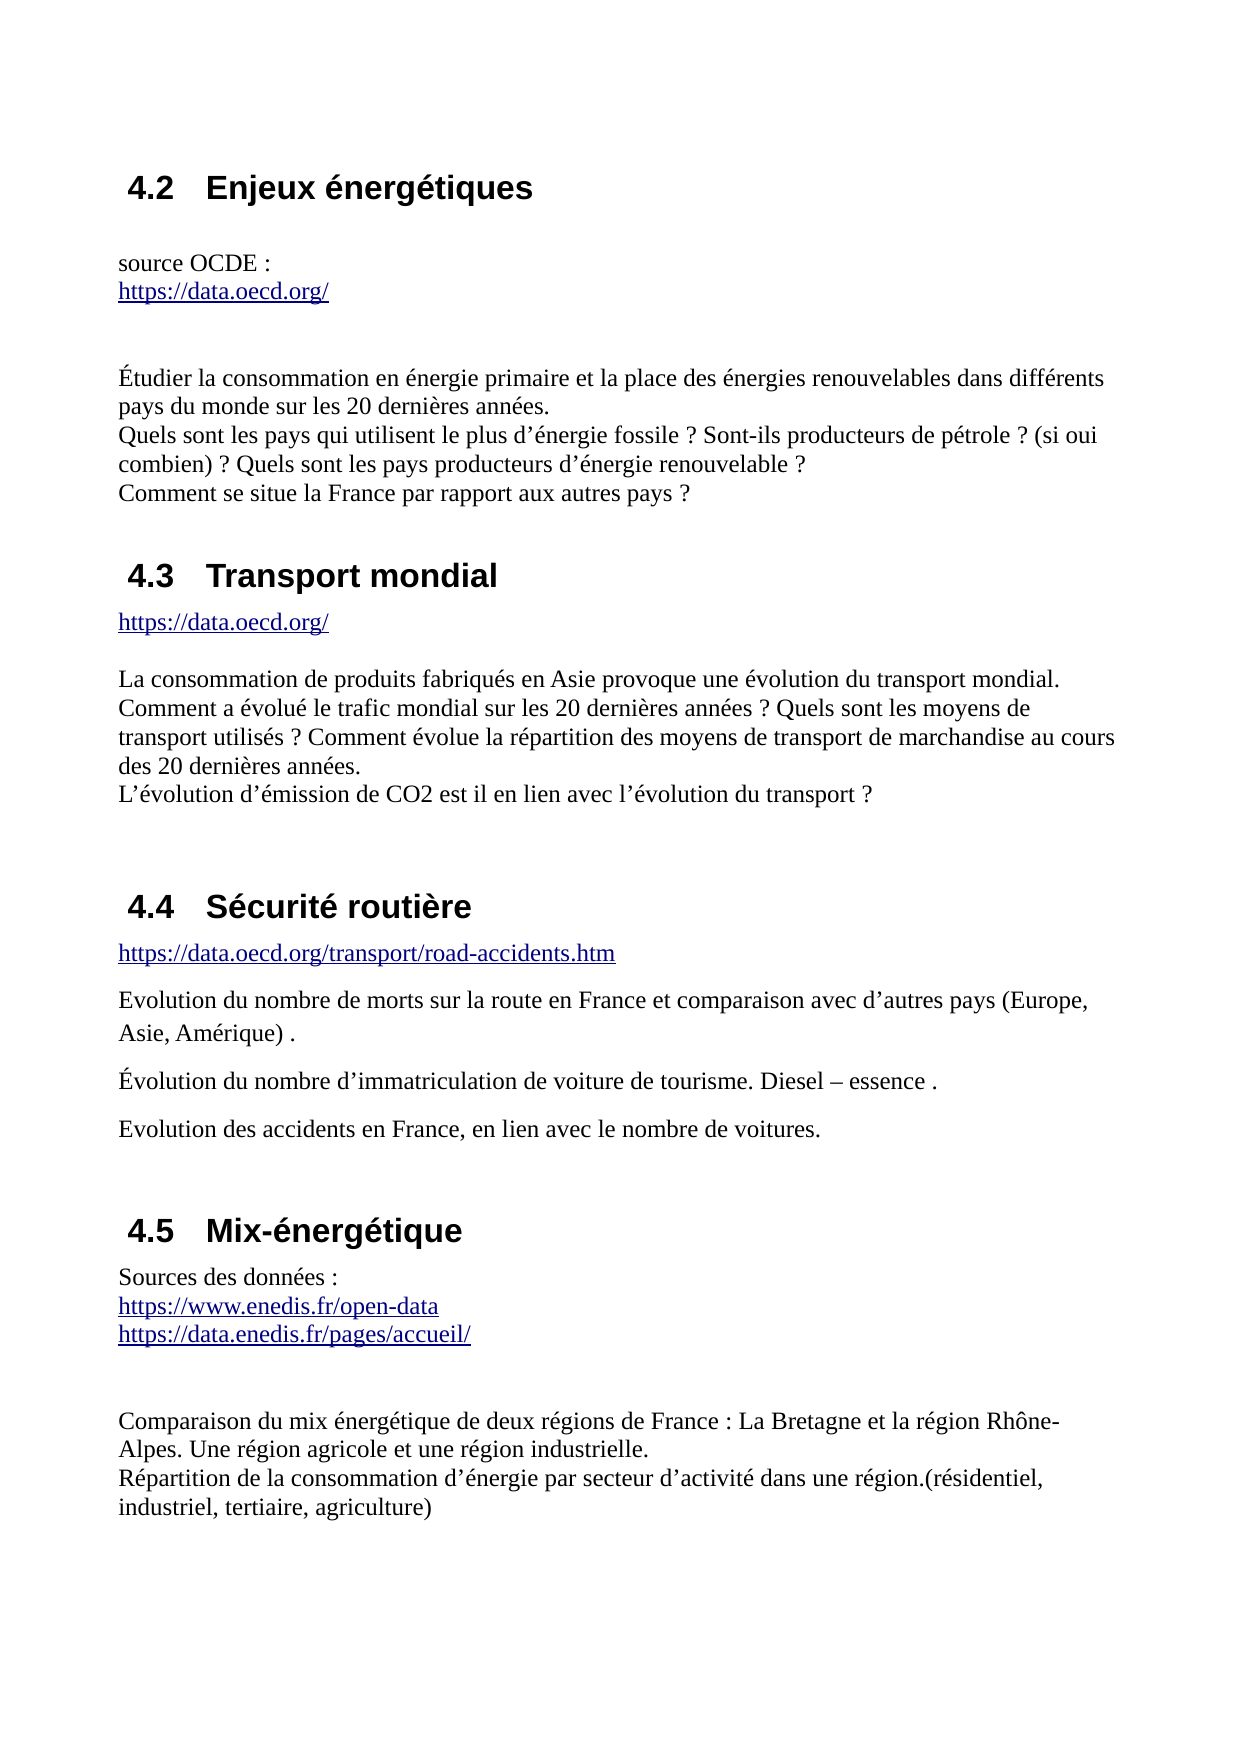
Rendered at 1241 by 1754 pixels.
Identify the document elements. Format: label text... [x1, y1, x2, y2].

text L’évolution d’émission de CO2 est il en lien avec l’évolution du transport ? [118, 779, 1122, 808]
text Évolution du nombre d’immatriculation de voiture de tourisme. Diesel – essence . [118, 1066, 1122, 1095]
text source OCDE : [118, 248, 1122, 276]
text Evolution des accidents en France, en lien avec le nombre de voitures. [118, 1114, 1122, 1142]
subtitle Transport mondial [118, 556, 1122, 594]
text https://www.enedis.fr/open-data [118, 1291, 1122, 1319]
text Comparaison du mix énergétique de deux régions de France : La Bretagne et la région Rhône-Alpes. Une région agricole et une région industrielle. [118, 1406, 1122, 1463]
text Evolution du nombre de morts sur la route en France et comparaison avec d’autres pays (Europe, Asie, Amérique) . [118, 985, 1122, 1047]
text https://data.oecd.org/ [118, 607, 1122, 636]
subtitle Enjeux énergétiques [118, 168, 1122, 206]
text Quels sont les pays qui utilisent le plus d’énergie fossile ? Sont-ils producteurs de pétrole ? (si oui combien) ? Quels sont les pays producteurs d’énergie renouvelable ? [118, 420, 1122, 478]
text La consommation de produits fabriqués en Asie provoque une évolution du transport mondial. Comment a évolué le trafic mondial sur les 20 dernières années ? Quels sont les moyens de transport utilisés ? Comment évolue la répartition des moyens de transport de marchandise au cours des 20 dernières années. [118, 664, 1122, 779]
text https://data.enedis.fr/pages/accueil/ [118, 1319, 1122, 1348]
text Étudier la consommation en énergie primaire et la place des énergies renouvelables dans différents pays du monde sur les 20 dernières années. [118, 363, 1122, 420]
text Répartition de la consommation d’énergie par secteur d’activité dans une région.(résidentiel, industriel, tertiaire, agriculture) [118, 1463, 1122, 1521]
text https://data.oecd.org/transport/road-accidents.htm [118, 938, 1122, 967]
text https://data.oecd.org/ [118, 276, 1122, 305]
text Comment se situe la France par rapport aux autres pays ? [118, 478, 1122, 506]
text Sources des données : [118, 1262, 1122, 1291]
subtitle Sécurité routière [118, 887, 1122, 925]
subtitle Mix-énergétique [118, 1211, 1122, 1249]
